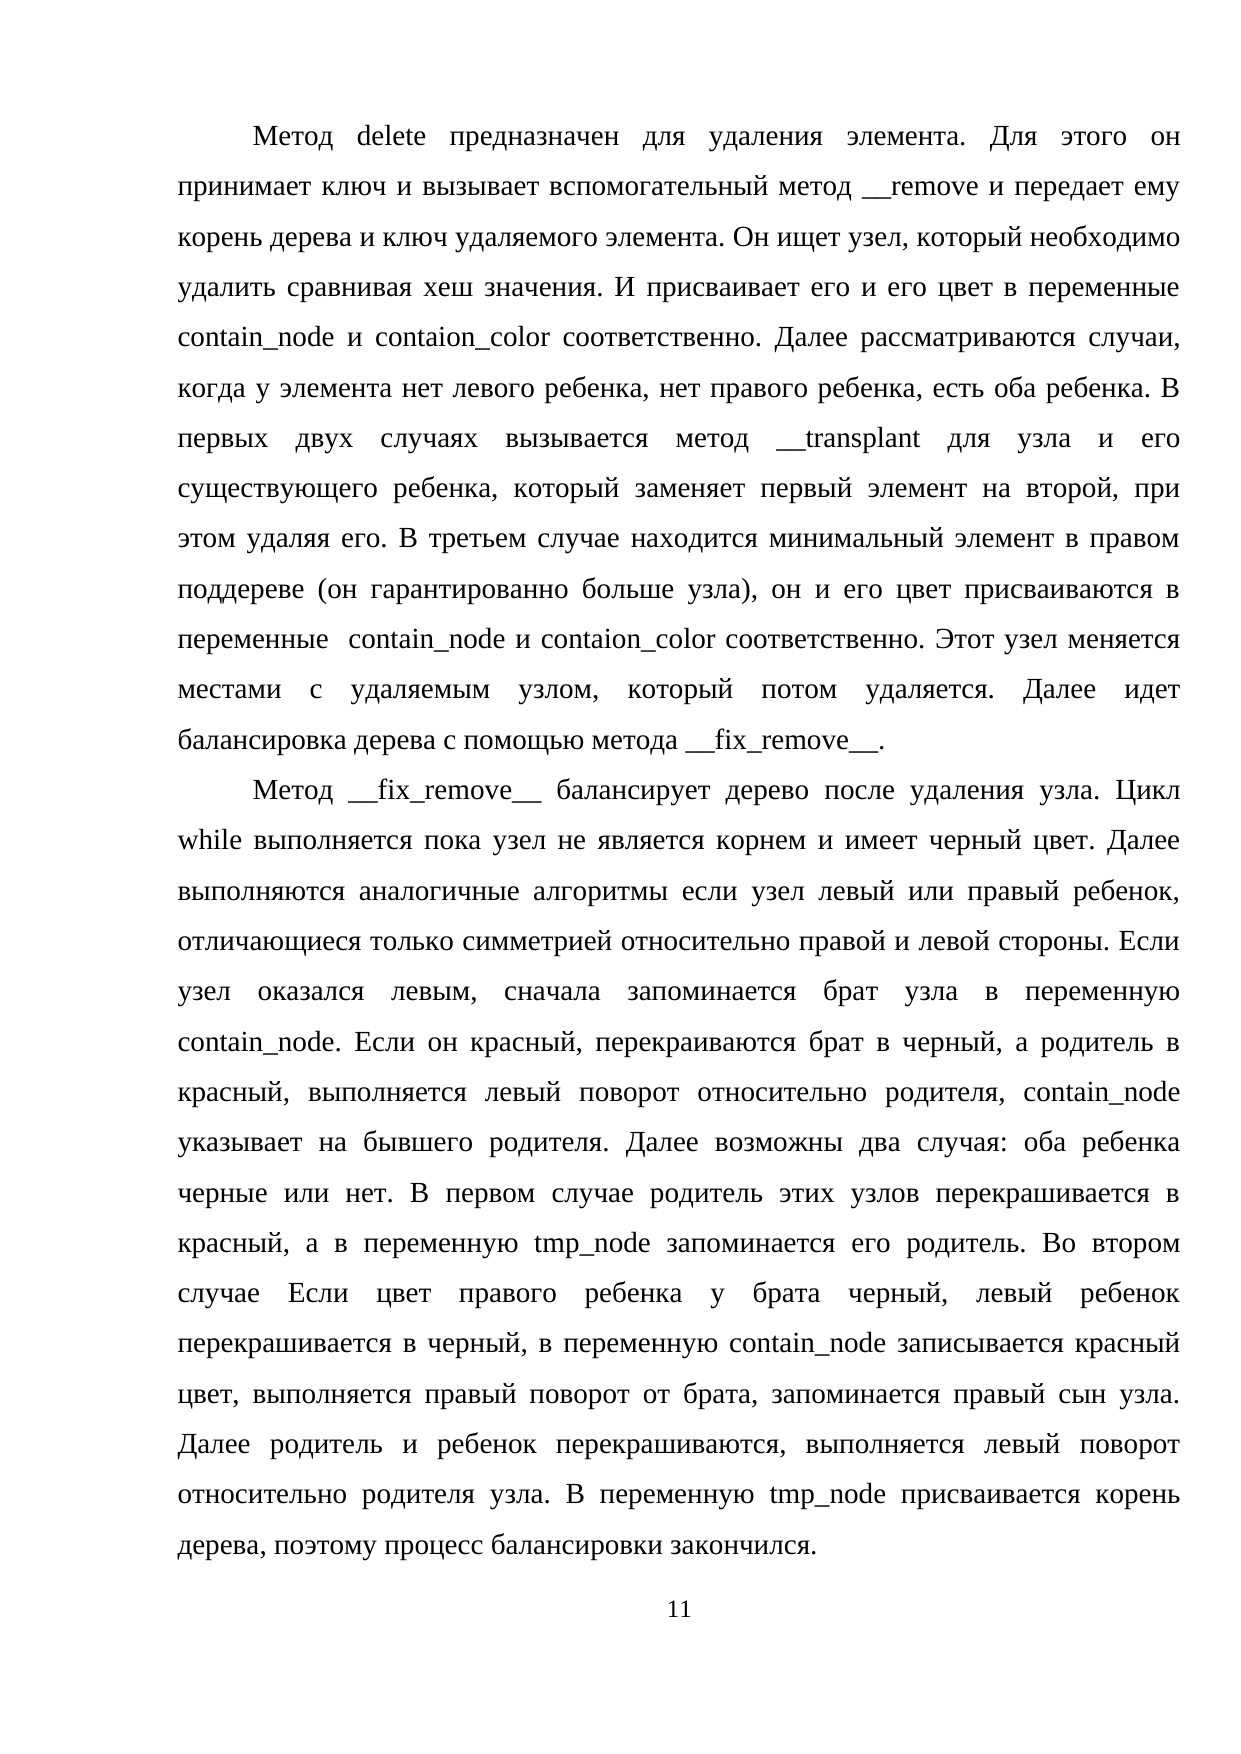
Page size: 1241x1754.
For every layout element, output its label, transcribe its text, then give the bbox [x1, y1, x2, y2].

text Метод __fix_remove__ балансирует дерево после удаления узла. Цикл while выполняется пока узел не является корнем и имеет черный цвет. Далее выполняются аналогичные алгоритмы если узел левый или правый ребенок, отличающиеся только симметрией относительно правой и левой стороны. Если узел оказался левым, сначала запоминается брат узла в переменную contain_node. Если он красный, перекраиваются брат в черный, а родитель в красный, выполняется левый поворот относительно родителя, contain_node указывает на бывшего родителя. Далее возможны два случая: оба ребенка черные или нет. В первом случае родитель этих узлов перекрашивается в красный, а в переменную tmp_node запоминается его родитель. Во втором случае Если цвет правого ребенка у брата черный, левый ребенок перекрашивается в черный, в переменную contain_node записывается красный цвет, выполняется правый поворот от брата, запоминается правый сын узла. Далее родитель и ребенок перекрашиваются, выполняется левый поворот относительно родителя узла. В переменную tmp_node присваивается корень дерева, поэтому процесс балансировки закончился. [177, 772, 1181, 1560]
text Метод delete предназначен для удаления элемента. Для этого он принимает ключ и вызывает вспомогательный метод __remove и передает ему корень дерева и ключ удаляемого элемента. Он ищет узел, который необходимо удалить сравнивая хеш значения. И присваивает его и его цвет в переменные contain_node и contaion_color соответственно. Далее рассматриваются случаи, когда у элемента нет левого ребенка, нет правого ребенка, есть оба ребенка. В первых двух случаях вызывается метод __transplant для узла и его существующего ребенка, который заменяет первый элемент на второй, при этом удаляя его. В третьем случае находится минимальный элемент в правом поддереве (он гарантированно больше узла), он и его цвет присваиваются в переменные contain_node и contaion_color соответственно. Этот узел меняется местами с удаляемым узлом, который потом удаляется. Далее идет балансировка дерева с помощью метода __fix_remove__. [177, 118, 1181, 755]
